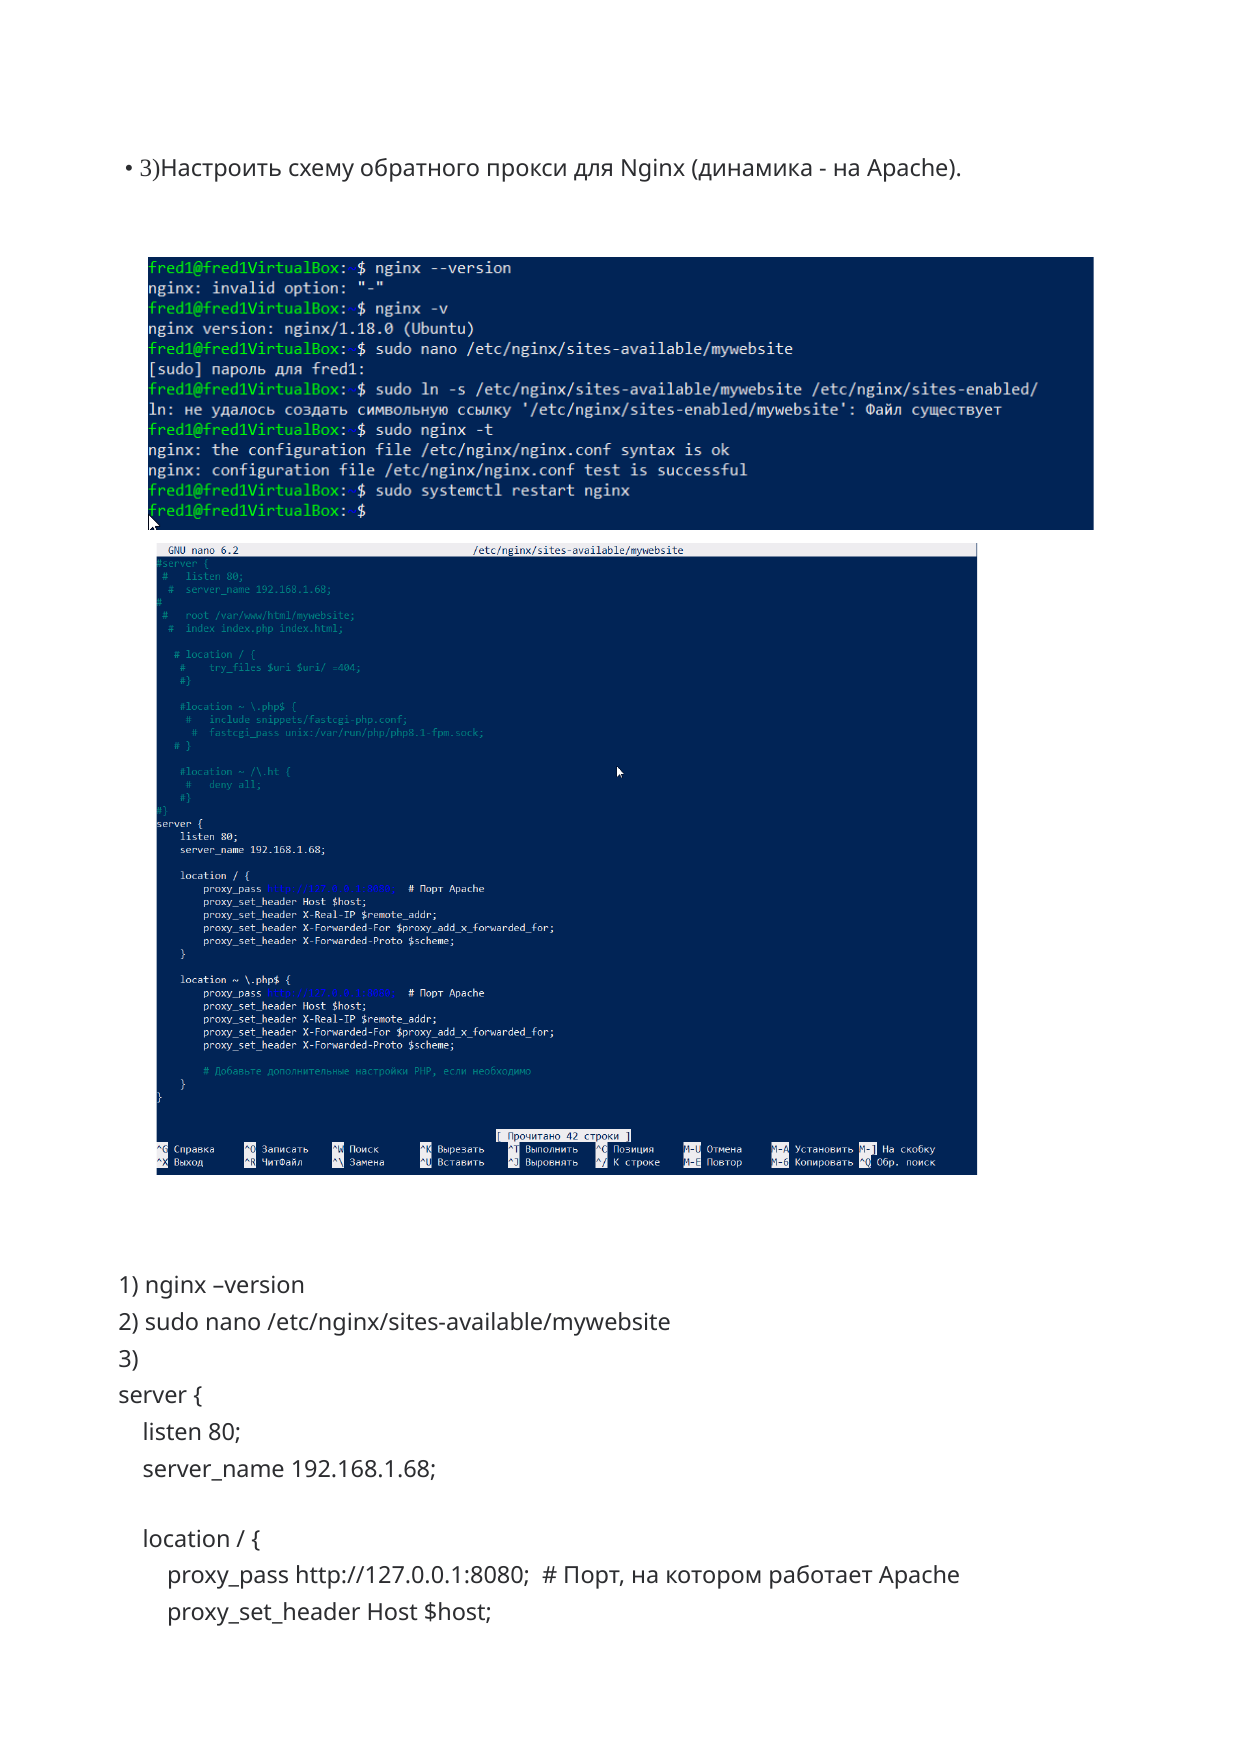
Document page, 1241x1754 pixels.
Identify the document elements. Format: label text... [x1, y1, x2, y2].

text proxy_set_header Host $host; [118, 1596, 1122, 1628]
text proxy_pass http://127.0.0.1:8080; # Порт, на котором работает Apache [118, 1559, 1122, 1591]
text server_name 192.168.1.68; [118, 1452, 1122, 1484]
picture [148, 257, 1094, 530]
text • 3)Настроить схему обратного прокси для Nginx (динамика - на Apache). [118, 151, 1122, 183]
text 2) sudo nano /etc/nginx/sites-available/mywebsite [118, 1305, 1122, 1337]
text 3) [118, 1342, 1122, 1374]
text server { [118, 1379, 1122, 1411]
text listen 80; [118, 1416, 1122, 1447]
text 1) nginx –version [118, 1268, 1122, 1300]
picture [156, 543, 978, 1175]
text location / { [118, 1522, 1122, 1554]
